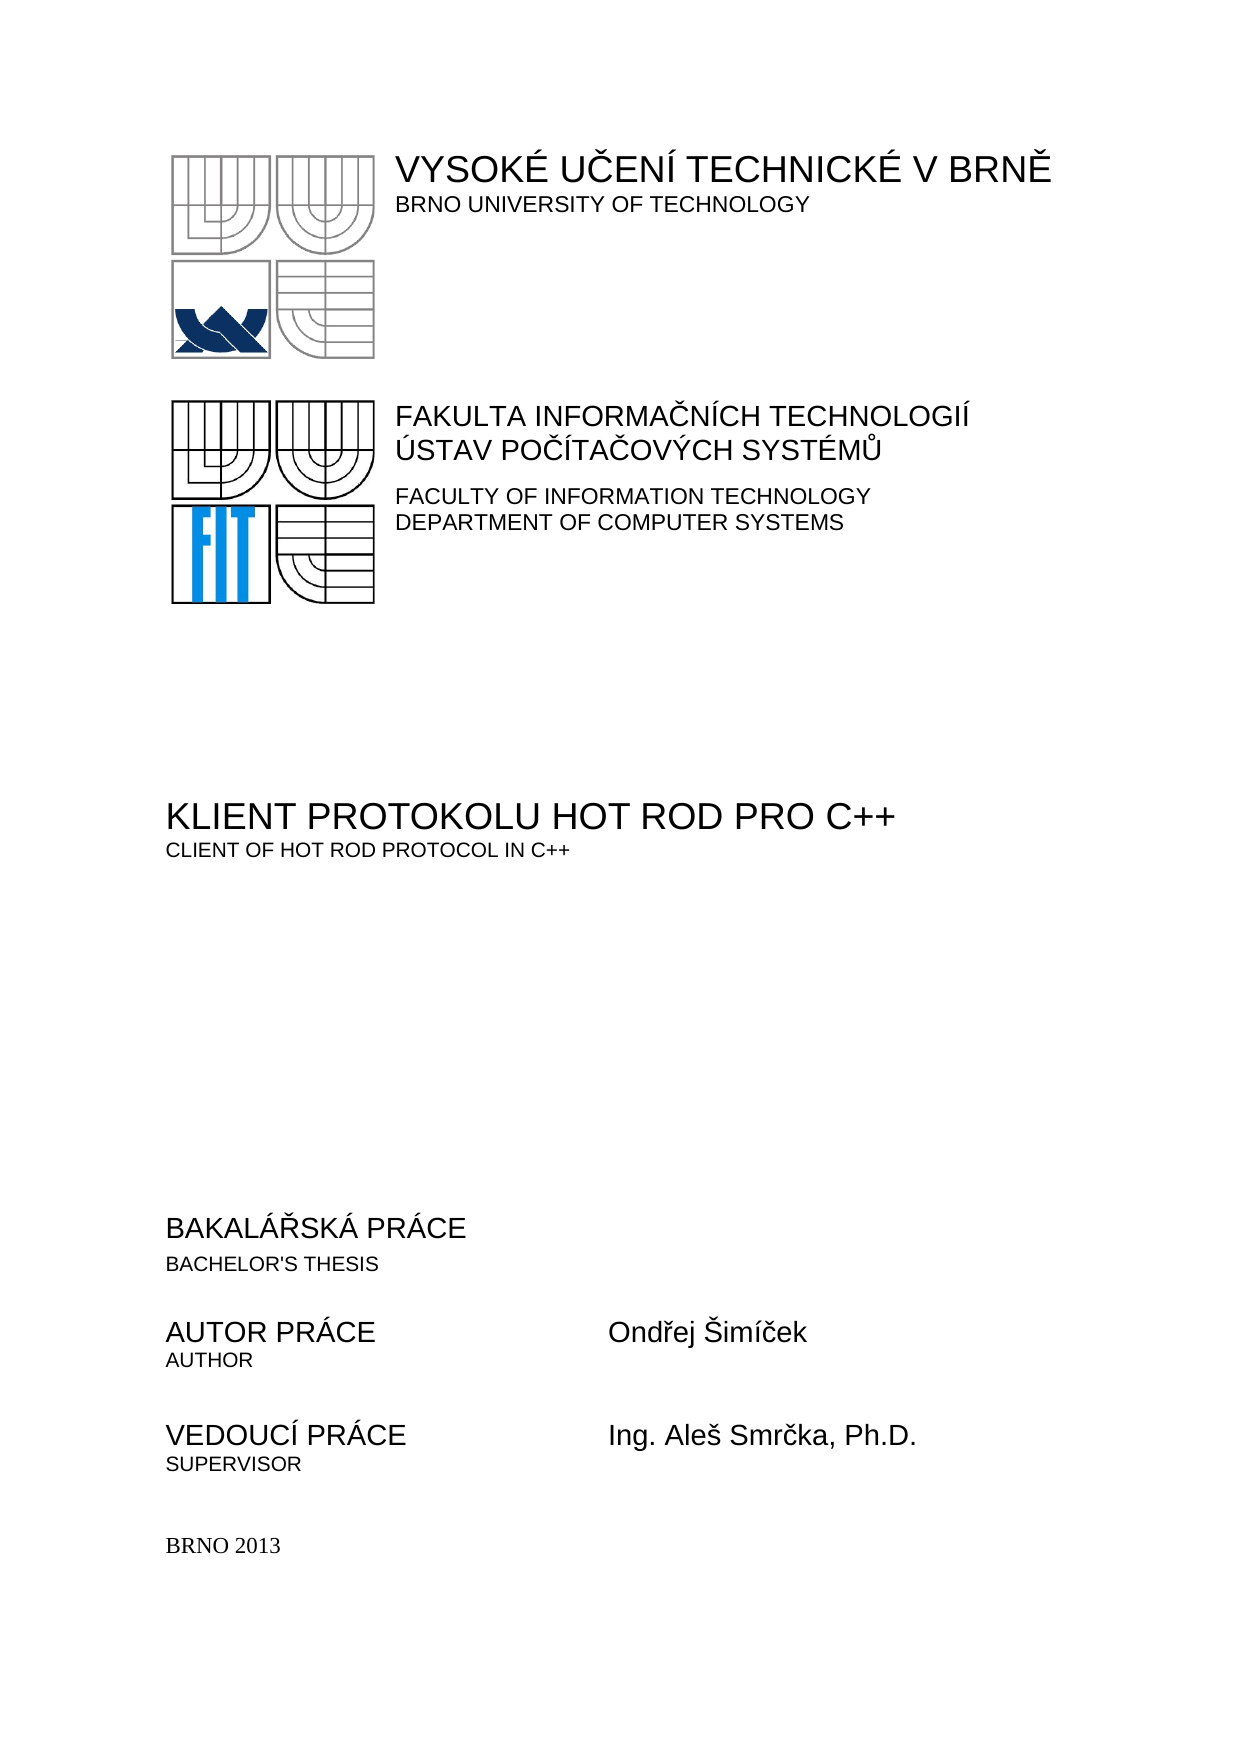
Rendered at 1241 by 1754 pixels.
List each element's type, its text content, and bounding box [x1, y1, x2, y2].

text VEDOUCÍ PRÁCE Ing. Aleš Smrčka, Ph.D. [165, 1418, 1104, 1452]
text DEPARTMENT OF COMPUTER SYSTEMS [376, 509, 1104, 536]
text FAKULTA INFORMAČNÍCH TECHNOLOGIÍ [165, 399, 1104, 605]
picture [171, 400, 375, 604]
text BRNO UNIVERSITY OF TECHNOLOGY [165, 154, 1104, 360]
text Klient protokolu Hot Rod pro C++ [165, 794, 1104, 838]
text client of hot rod protocol in c++ [165, 838, 1104, 862]
text BRNO 2013 [165, 1532, 1104, 1558]
text ÚSTAV POČÍTAČOVÝCH SYSTÉMŮ [376, 433, 1104, 466]
subtitle BAKALÁŘSKÁ PRÁCE [165, 1212, 1104, 1245]
subtitle BACHELOR's thesis [165, 1251, 1104, 1275]
text AUTOR PRÁCE Ondřej Šimíček [165, 1315, 1104, 1348]
text SUPERVISOR [165, 1452, 1104, 1476]
text FACULTY OF INFORMATION TECHNOLOGY [376, 483, 1104, 509]
text AUTHOR [165, 1348, 1104, 1372]
picture [171, 155, 375, 359]
text VYSOKÉ UČENÍ TECHNICKÉ V BRNĚ [165, 148, 1104, 191]
